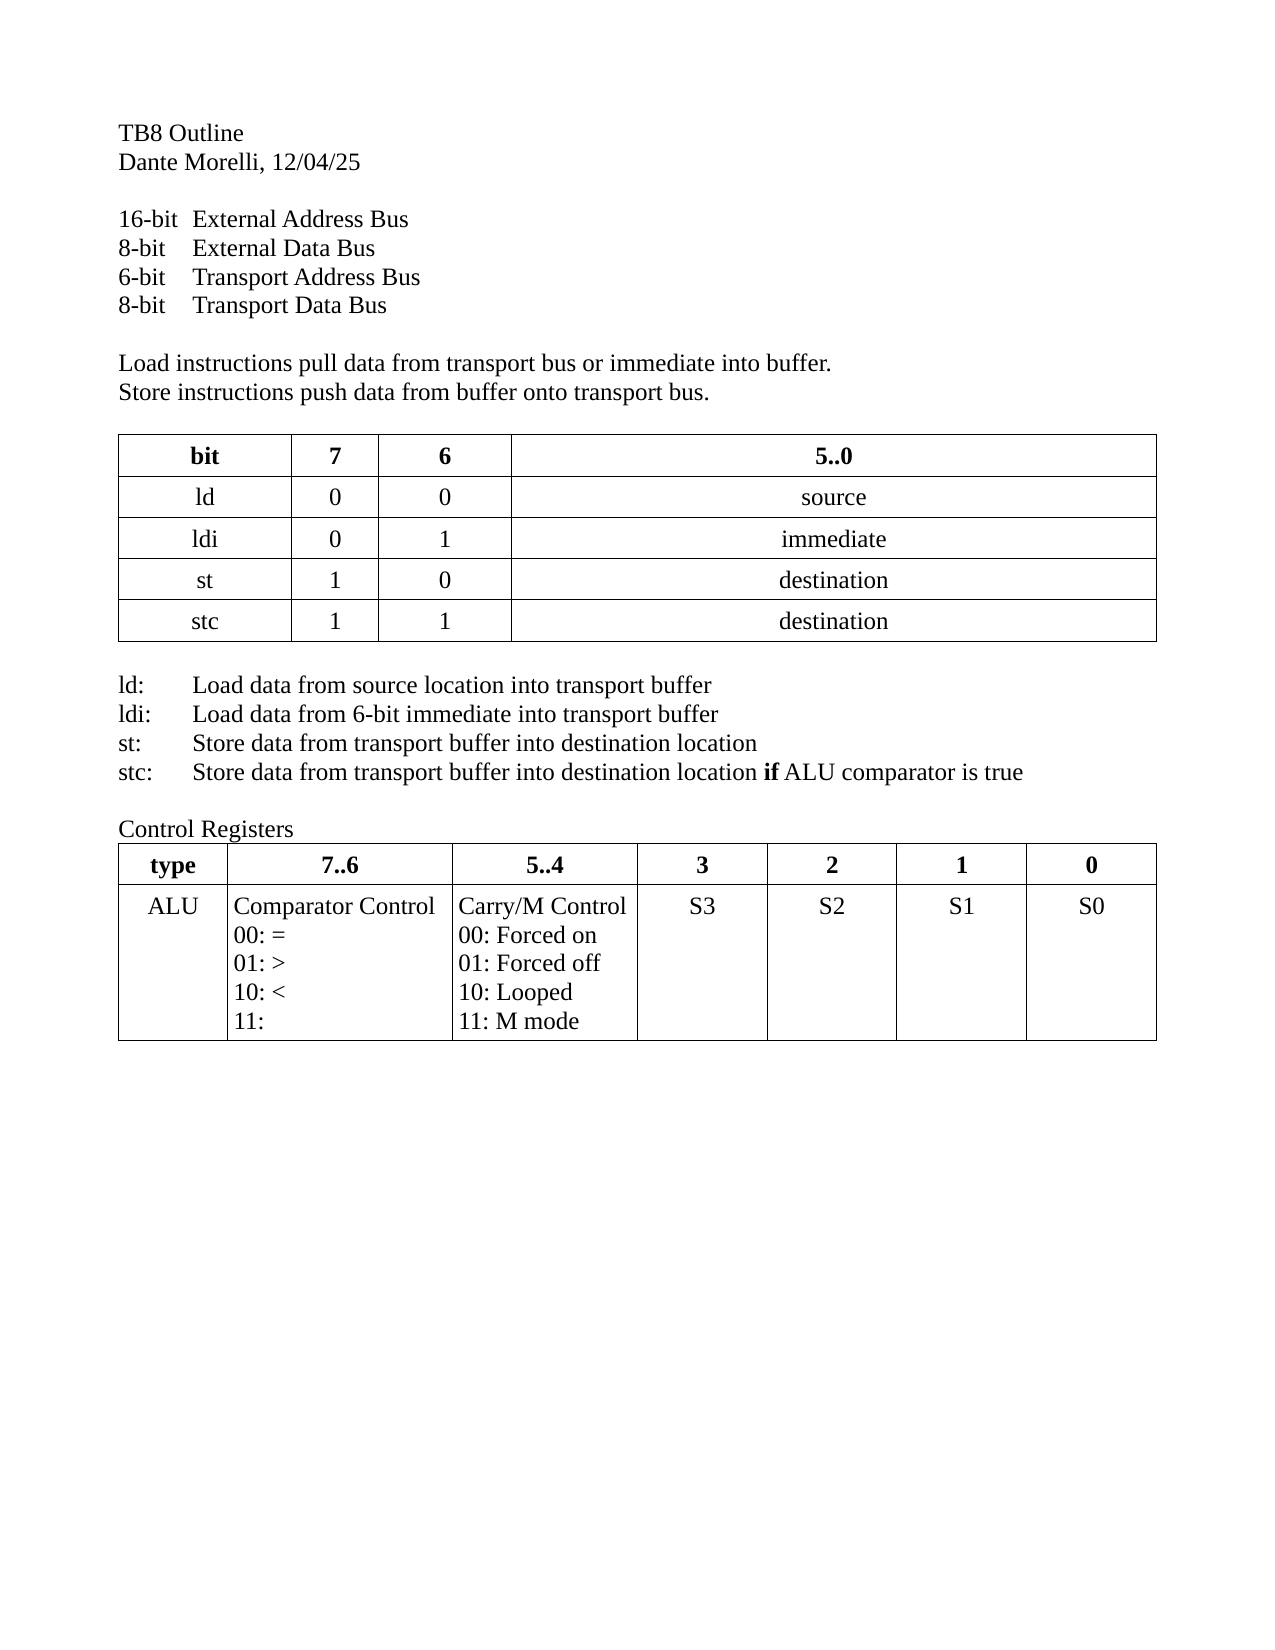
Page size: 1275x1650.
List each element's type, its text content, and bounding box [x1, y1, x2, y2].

table_cell 0 [292, 518, 378, 558]
text Store instructions push data from buffer onto transport bus. [118, 377, 1157, 406]
table_cell 0 [292, 477, 378, 517]
table_cell 1 [379, 518, 511, 558]
table_header bit [119, 435, 291, 476]
table_header 7 [292, 435, 378, 476]
table_cell 0 [379, 559, 511, 599]
text Dante Morelli, 12/04/25 [118, 147, 1157, 176]
table_cell immediate [512, 518, 1156, 558]
text TB8 Outline [118, 118, 1157, 147]
table_header 5..4 [453, 844, 637, 884]
text 16-bit External Address Bus [118, 204, 1157, 233]
table_cell S0 [1027, 885, 1156, 1040]
text Load instructions pull data from transport bus or immediate into buffer. [118, 348, 1157, 377]
table_cell Carry/M Control 00: Forced on 01: Forced off 10: Looped 11: M mode [453, 885, 637, 1040]
table_header 2 [768, 844, 896, 884]
table_header 1 [897, 844, 1026, 884]
text 6-bit Transport Address Bus [118, 262, 1157, 291]
table_cell st [119, 559, 291, 599]
table_cell 0 [379, 477, 511, 517]
table_cell source [512, 477, 1156, 517]
table_cell 1 [292, 600, 378, 641]
table_header 3 [638, 844, 767, 884]
text Control Registers [118, 814, 1157, 843]
table_cell destination [512, 559, 1156, 599]
table_cell 1 [379, 600, 511, 641]
text ld: Load data from source location into transport buffer [118, 670, 1157, 699]
table_cell stc [119, 600, 291, 641]
text stc: Store data from transport buffer into destination location if ALU comparator is true [118, 757, 1157, 785]
text st: Store data from transport buffer into destination location [118, 728, 1157, 757]
table_header 0 [1027, 844, 1156, 884]
table_cell ALU [119, 885, 227, 1040]
text 8-bit External Data Bus [118, 233, 1157, 262]
table_header 5..0 [512, 435, 1156, 476]
table_header 6 [379, 435, 511, 476]
table_cell Comparator Control 00: = 01: > 10: < 11: [228, 885, 452, 1040]
table_cell ld [119, 477, 291, 517]
table_cell destination [512, 600, 1156, 641]
text ldi: Load data from 6-bit immediate into transport buffer [118, 699, 1157, 728]
table_cell S3 [638, 885, 767, 1040]
text 8-bit Transport Data Bus [118, 291, 1157, 319]
table_header 7..6 [228, 844, 452, 884]
table_cell 1 [292, 559, 378, 599]
table_cell S1 [897, 885, 1026, 1040]
table_header type [119, 844, 227, 884]
table_cell S2 [768, 885, 896, 1040]
table_cell ldi [119, 518, 291, 558]
